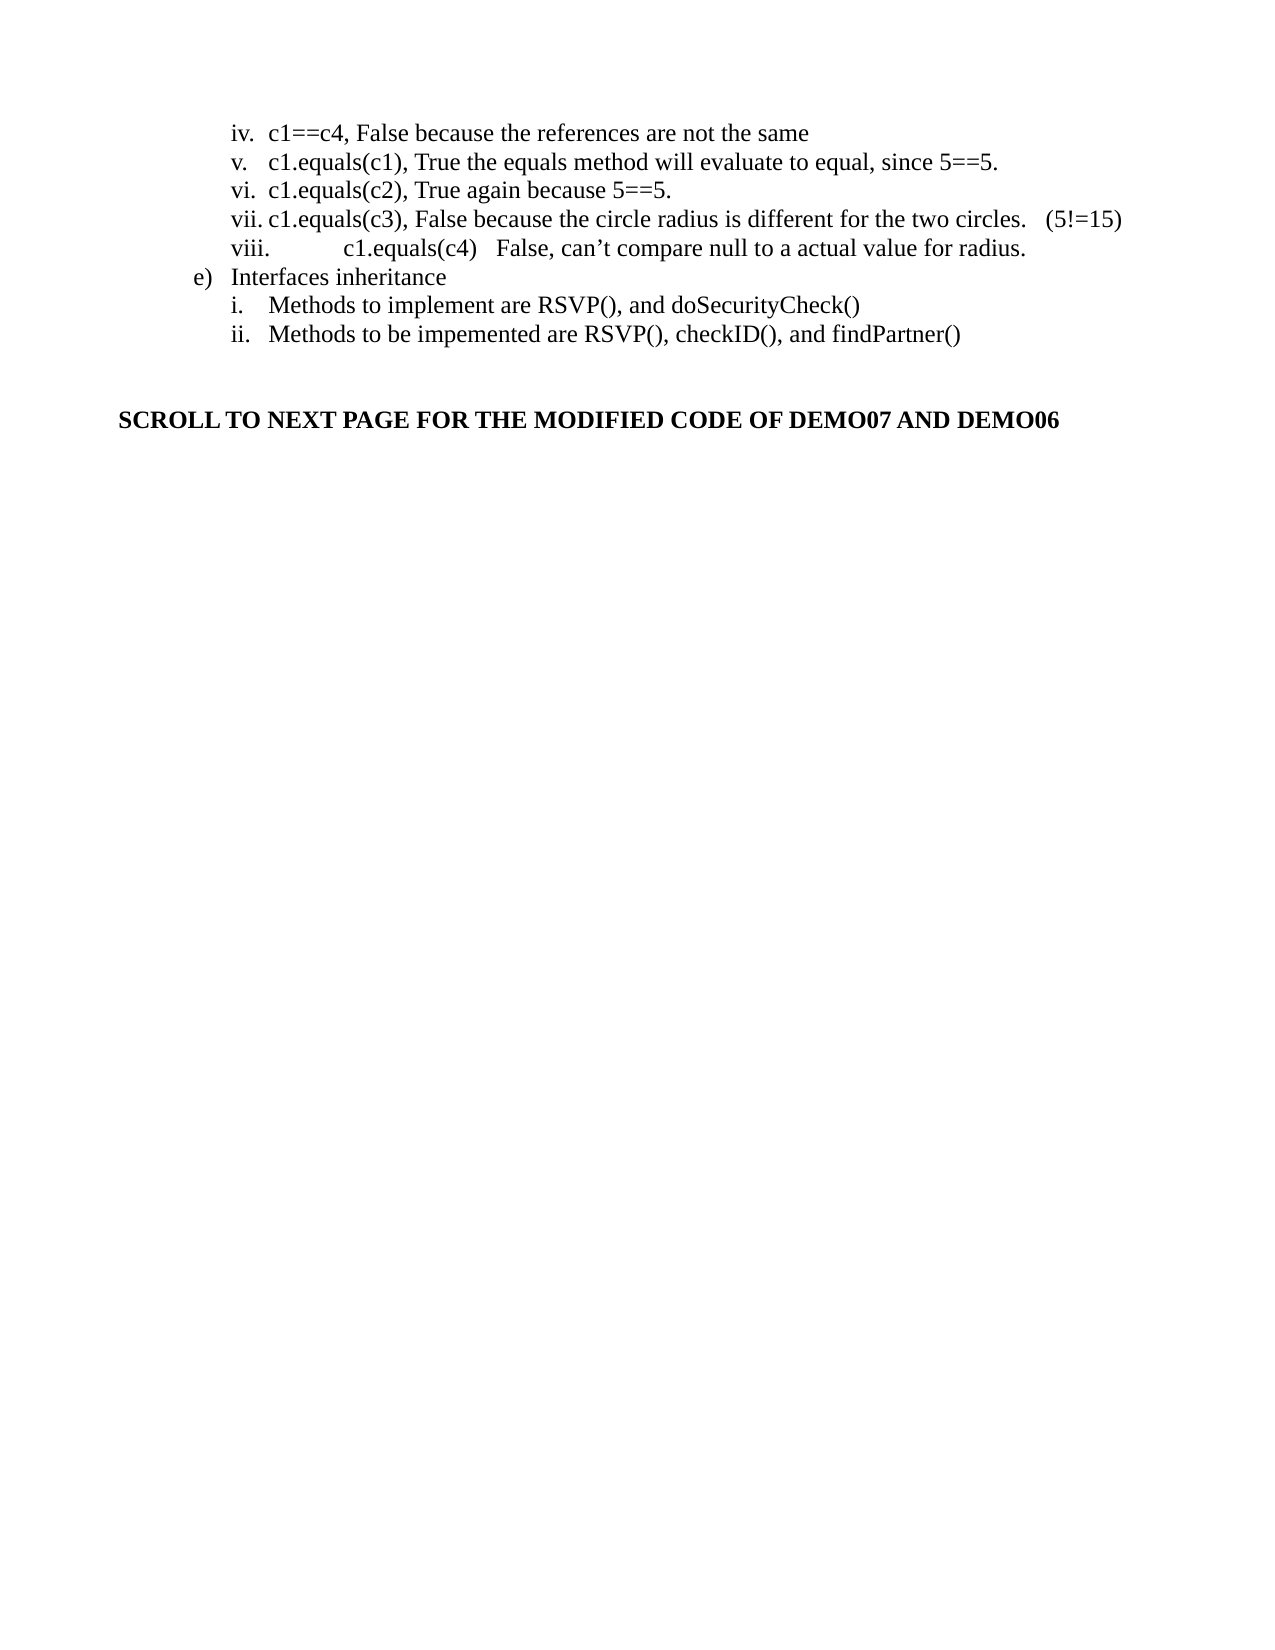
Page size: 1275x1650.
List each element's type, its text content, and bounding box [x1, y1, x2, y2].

list Interfaces inheritance [193, 262, 1157, 291]
list Methods to implement are RSVP(), and doSecurityCheck() [231, 291, 1157, 319]
list c1.equals(c2), True again because 5==5. [231, 176, 1157, 204]
list c1.equals(c1), True the equals method will evaluate to equal, since 5==5. [231, 147, 1157, 176]
list c1.equals(c4) False, can’t compare null to a actual value for radius. [231, 233, 1157, 262]
list Methods to be impemented are RSVP(), checkID(), and findPartner() [231, 319, 1157, 348]
list c1.equals(c3), False because the circle radius is different for the two circles. (5!=15) [231, 204, 1157, 233]
list c1==c4, False because the references are not the same [231, 118, 1157, 147]
text SCROLL TO NEXT PAGE FOR THE MODIFIED CODE OF DEMO07 AND DEMO06 [118, 406, 1157, 434]
